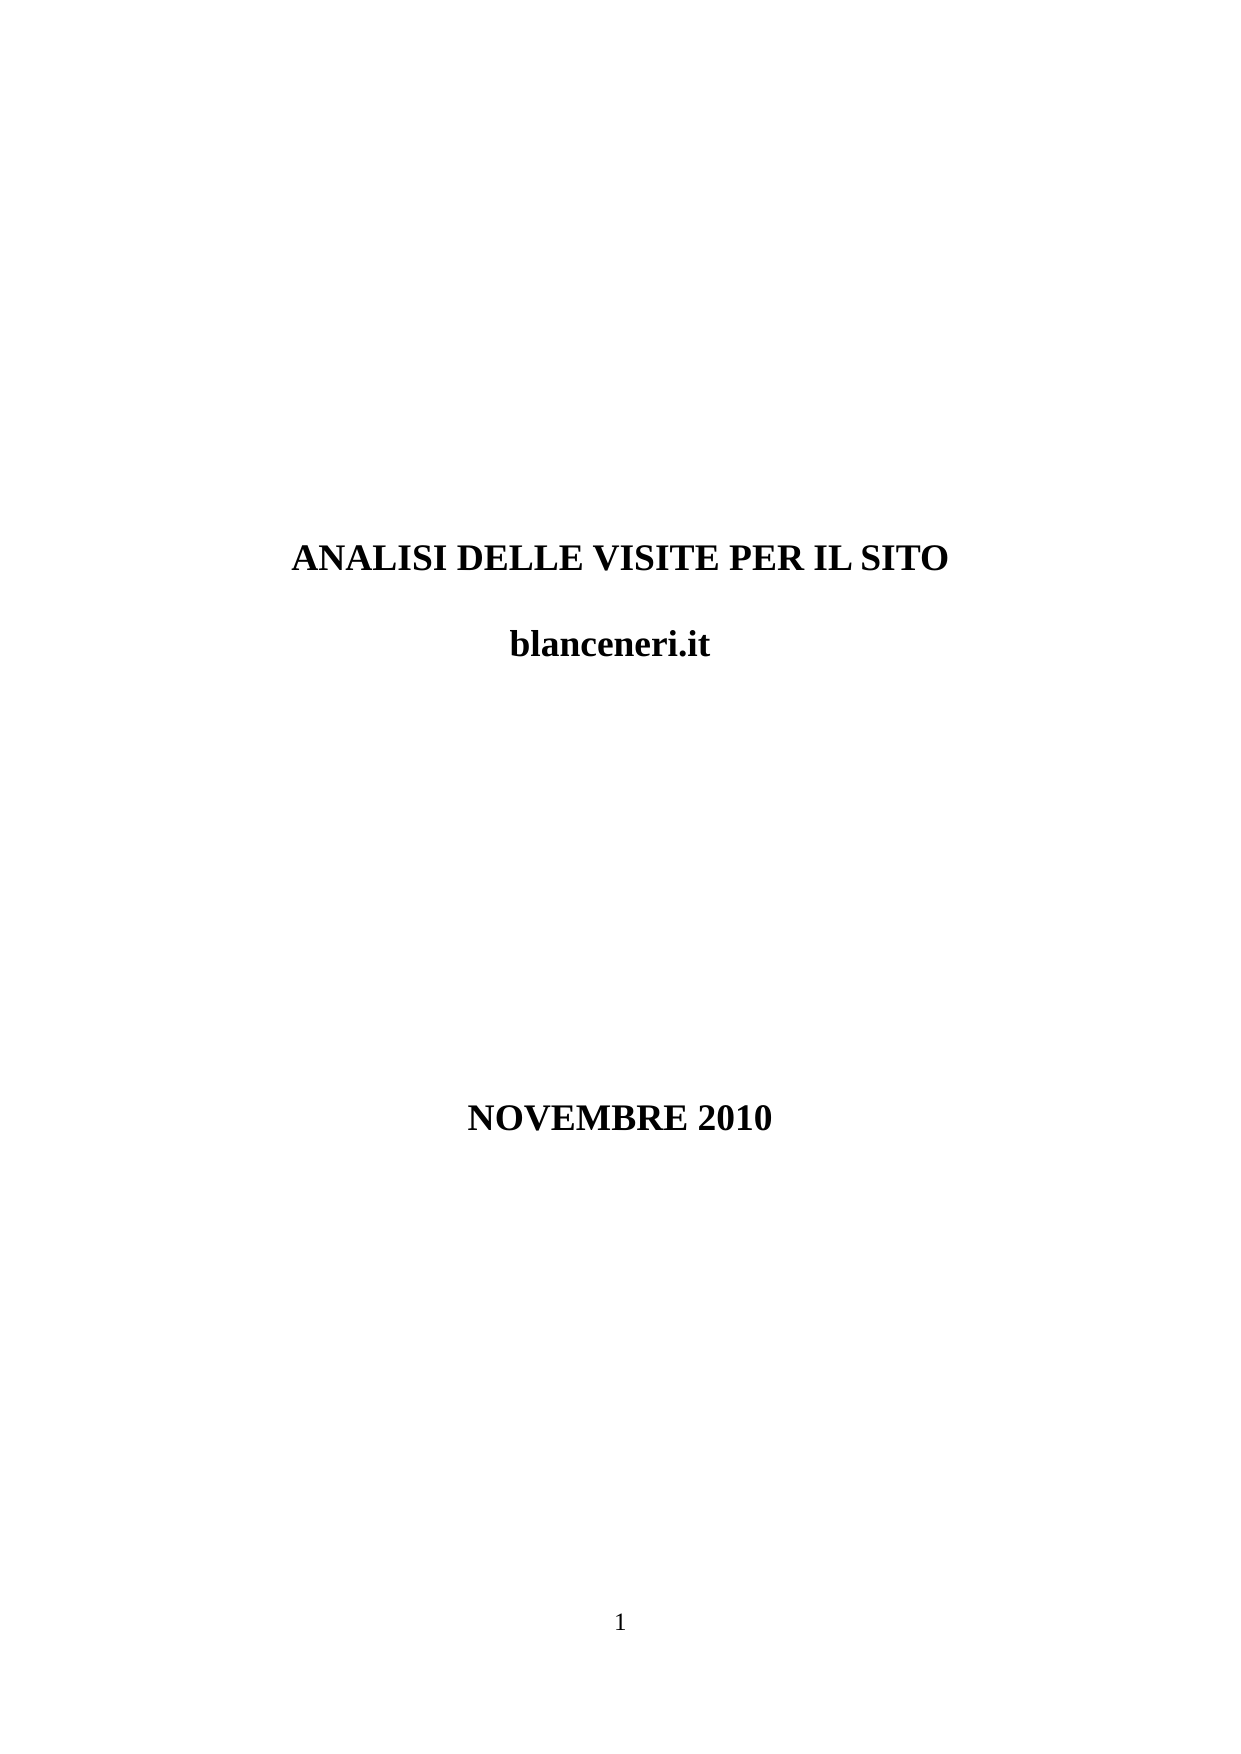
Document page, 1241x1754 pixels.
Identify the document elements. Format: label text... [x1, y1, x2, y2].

text ANALISI DELLE VISITE PER IL SITO [118, 535, 1122, 578]
text blanceneri.it [118, 621, 1122, 664]
text NOVEMBRE 2010 [118, 1096, 1122, 1139]
